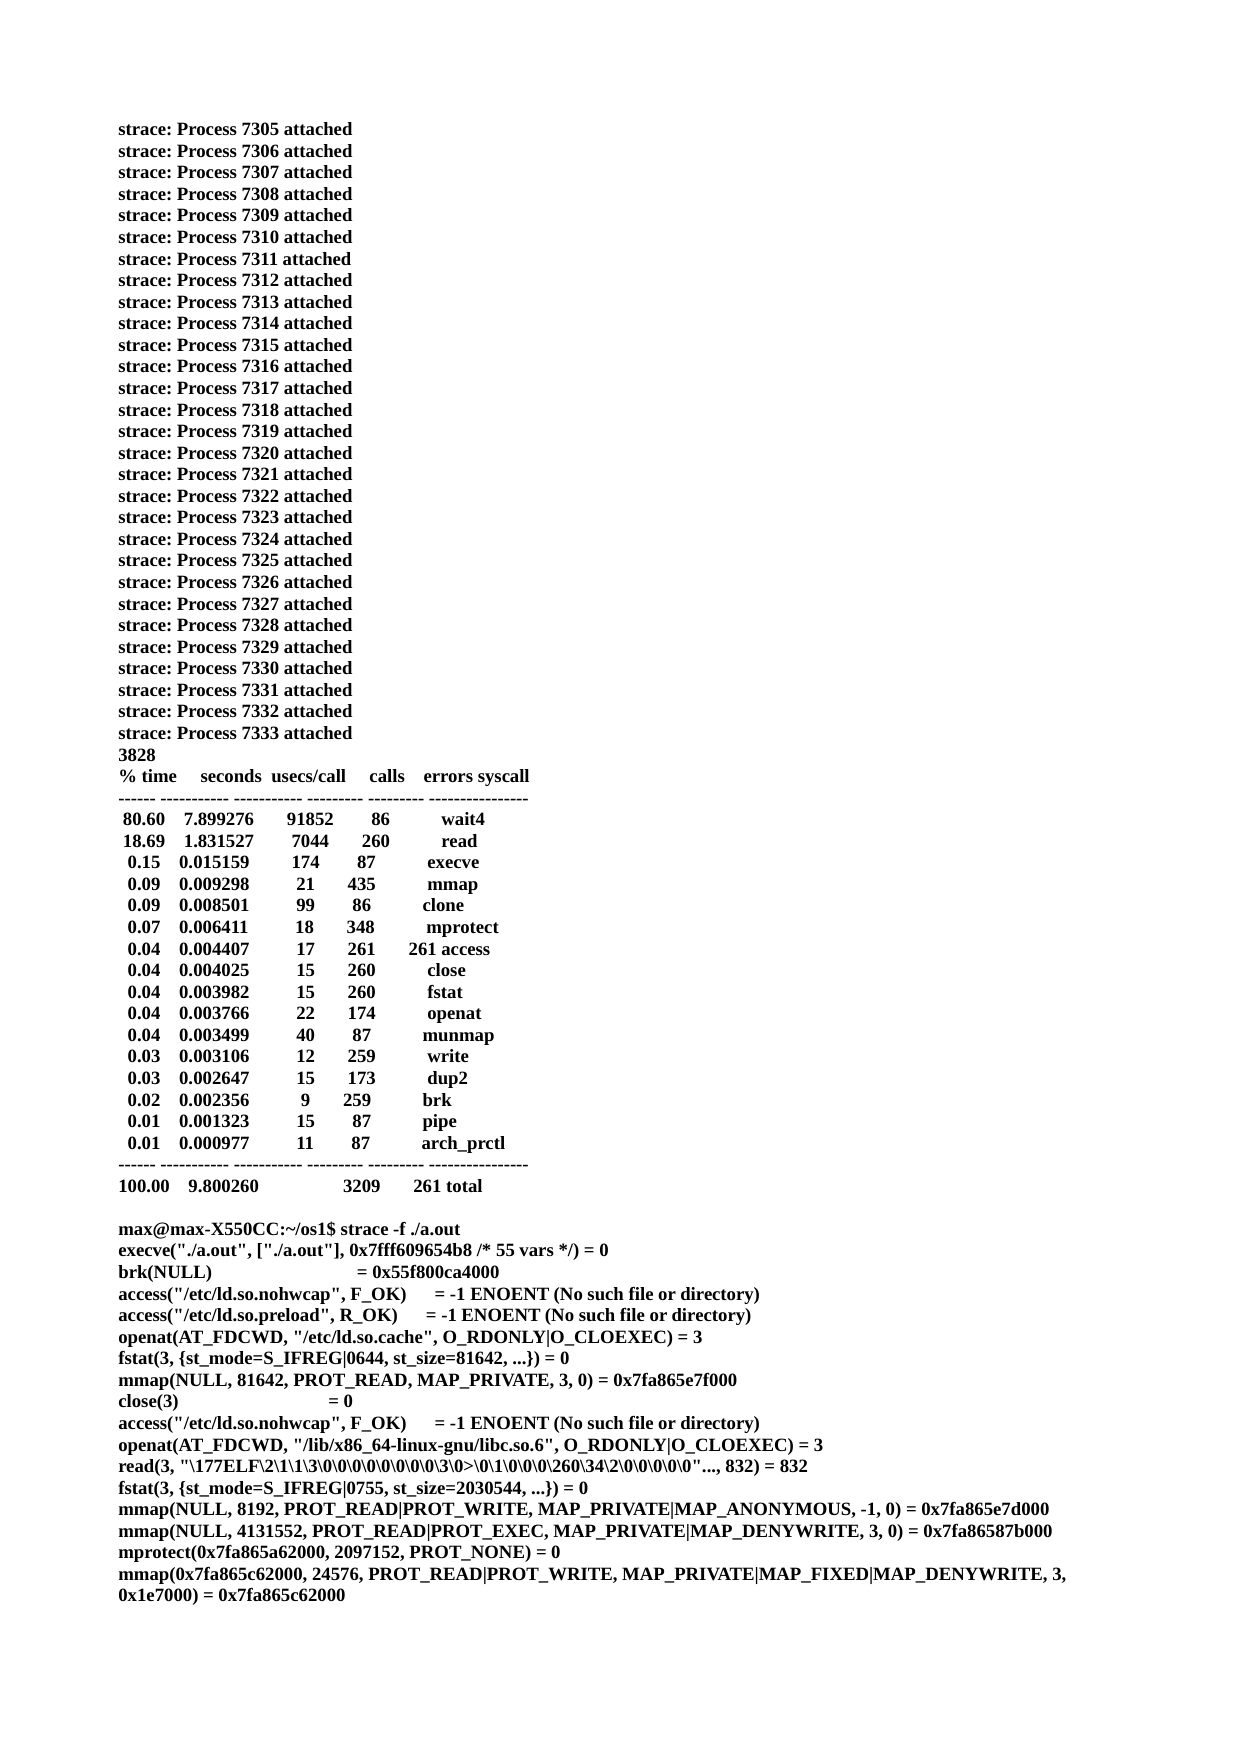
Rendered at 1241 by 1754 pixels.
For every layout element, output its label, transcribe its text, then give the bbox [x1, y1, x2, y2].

text strace: Process 7319 attached [118, 420, 1122, 442]
text strace: Process 7313 attached [118, 291, 1122, 312]
text strace: Process 7307 attached [118, 161, 1122, 183]
text 0.09 0.009298 21 435 mmap [118, 873, 1122, 894]
text strace: Process 7332 attached [118, 700, 1122, 722]
text strace: Process 7309 attached [118, 204, 1122, 226]
text fstat(3, {st_mode=S_IFREG|0644, st_size=81642, ...}) = 0 [118, 1347, 1122, 1369]
text strace: Process 7310 attached [118, 226, 1122, 247]
text strace: Process 7305 attached [118, 118, 1122, 140]
text ------ ----------- ----------- --------- --------- ---------------- [118, 1153, 1122, 1175]
text strace: Process 7312 attached [118, 269, 1122, 291]
text mmap(0x7fa865c62000, 24576, PROT_READ|PROT_WRITE, MAP_PRIVATE|MAP_FIXED|MAP_DENYWRITE, 3, 0x1e7000) = 0x7fa865c62000 [118, 1563, 1122, 1606]
text 80.60 7.899276 91852 86 wait4 [118, 808, 1122, 830]
text strace: Process 7328 attached [118, 614, 1122, 636]
text strace: Process 7325 attached [118, 549, 1122, 571]
text mmap(NULL, 8192, PROT_READ|PROT_WRITE, MAP_PRIVATE|MAP_ANONYMOUS, -1, 0) = 0x7fa865e7d000 [118, 1498, 1122, 1520]
text strace: Process 7315 attached [118, 334, 1122, 355]
text openat(AT_FDCWD, "/etc/ld.so.cache", O_RDONLY|O_CLOEXEC) = 3 [118, 1326, 1122, 1347]
text strace: Process 7333 attached [118, 722, 1122, 743]
text strace: Process 7331 attached [118, 679, 1122, 700]
text openat(AT_FDCWD, "/lib/x86_64-linux-gnu/libc.so.6", O_RDONLY|O_CLOEXEC) = 3 [118, 1433, 1122, 1455]
text access("/etc/ld.so.nohwcap", F_OK) = -1 ENOENT (No such file or directory) [118, 1282, 1122, 1304]
text read(3, "\177ELF\2\1\1\3\0\0\0\0\0\0\0\0\3\0>\0\1\0\0\0\260\34\2\0\0\0\0\0"..., 832) = 832 [118, 1455, 1122, 1477]
text strace: Process 7314 attached [118, 312, 1122, 334]
text close(3) = 0 [118, 1390, 1122, 1412]
text strace: Process 7318 attached [118, 398, 1122, 420]
text 0.03 0.002647 15 173 dup2 [118, 1067, 1122, 1088]
text strace: Process 7323 attached [118, 506, 1122, 528]
text 0.07 0.006411 18 348 mprotect [118, 916, 1122, 937]
text strace: Process 7320 attached [118, 442, 1122, 463]
text strace: Process 7329 attached [118, 636, 1122, 657]
text mmap(NULL, 81642, PROT_READ, MAP_PRIVATE, 3, 0) = 0x7fa865e7f000 [118, 1369, 1122, 1390]
text strace: Process 7330 attached [118, 657, 1122, 679]
text 0.01 0.000977 11 87 arch_prctl [118, 1132, 1122, 1153]
text max@max-X550CC:~/os1$ strace -f ./a.out [118, 1218, 1122, 1239]
text strace: Process 7317 attached [118, 377, 1122, 398]
text 0.02 0.002356 9 259 brk [118, 1088, 1122, 1110]
text fstat(3, {st_mode=S_IFREG|0755, st_size=2030544, ...}) = 0 [118, 1477, 1122, 1498]
text execve("./a.out", ["./a.out"], 0x7fff609654b8 /* 55 vars */) = 0 [118, 1239, 1122, 1261]
text 3828 [118, 743, 1122, 765]
text 0.04 0.004407 17 261 261 access [118, 937, 1122, 959]
text 0.15 0.015159 174 87 execve [118, 851, 1122, 873]
text 100.00 9.800260 3209 261 total [118, 1175, 1122, 1196]
text % time seconds usecs/call calls errors syscall [118, 765, 1122, 787]
text 0.01 0.001323 15 87 pipe [118, 1110, 1122, 1132]
text 0.04 0.003766 22 174 openat [118, 1002, 1122, 1024]
text strace: Process 7308 attached [118, 183, 1122, 204]
text brk(NULL) = 0x55f800ca4000 [118, 1261, 1122, 1282]
text 0.04 0.003499 40 87 munmap [118, 1024, 1122, 1045]
text 0.04 0.003982 15 260 fstat [118, 981, 1122, 1002]
text access("/etc/ld.so.nohwcap", F_OK) = -1 ENOENT (No such file or directory) [118, 1412, 1122, 1433]
text access("/etc/ld.so.preload", R_OK) = -1 ENOENT (No such file or directory) [118, 1304, 1122, 1326]
text strace: Process 7321 attached [118, 463, 1122, 485]
text strace: Process 7322 attached [118, 485, 1122, 506]
text strace: Process 7327 attached [118, 592, 1122, 614]
text 0.04 0.004025 15 260 close [118, 959, 1122, 981]
text ------ ----------- ----------- --------- --------- ---------------- [118, 787, 1122, 808]
text 0.09 0.008501 99 86 clone [118, 894, 1122, 916]
text mprotect(0x7fa865a62000, 2097152, PROT_NONE) = 0 [118, 1541, 1122, 1563]
text strace: Process 7306 attached [118, 140, 1122, 161]
text strace: Process 7311 attached [118, 247, 1122, 269]
text 18.69 1.831527 7044 260 read [118, 830, 1122, 851]
text mmap(NULL, 4131552, PROT_READ|PROT_EXEC, MAP_PRIVATE|MAP_DENYWRITE, 3, 0) = 0x7fa86587b000 [118, 1520, 1122, 1541]
text strace: Process 7326 attached [118, 571, 1122, 592]
text strace: Process 7316 attached [118, 355, 1122, 377]
text 0.03 0.003106 12 259 write [118, 1045, 1122, 1067]
text strace: Process 7324 attached [118, 528, 1122, 549]
